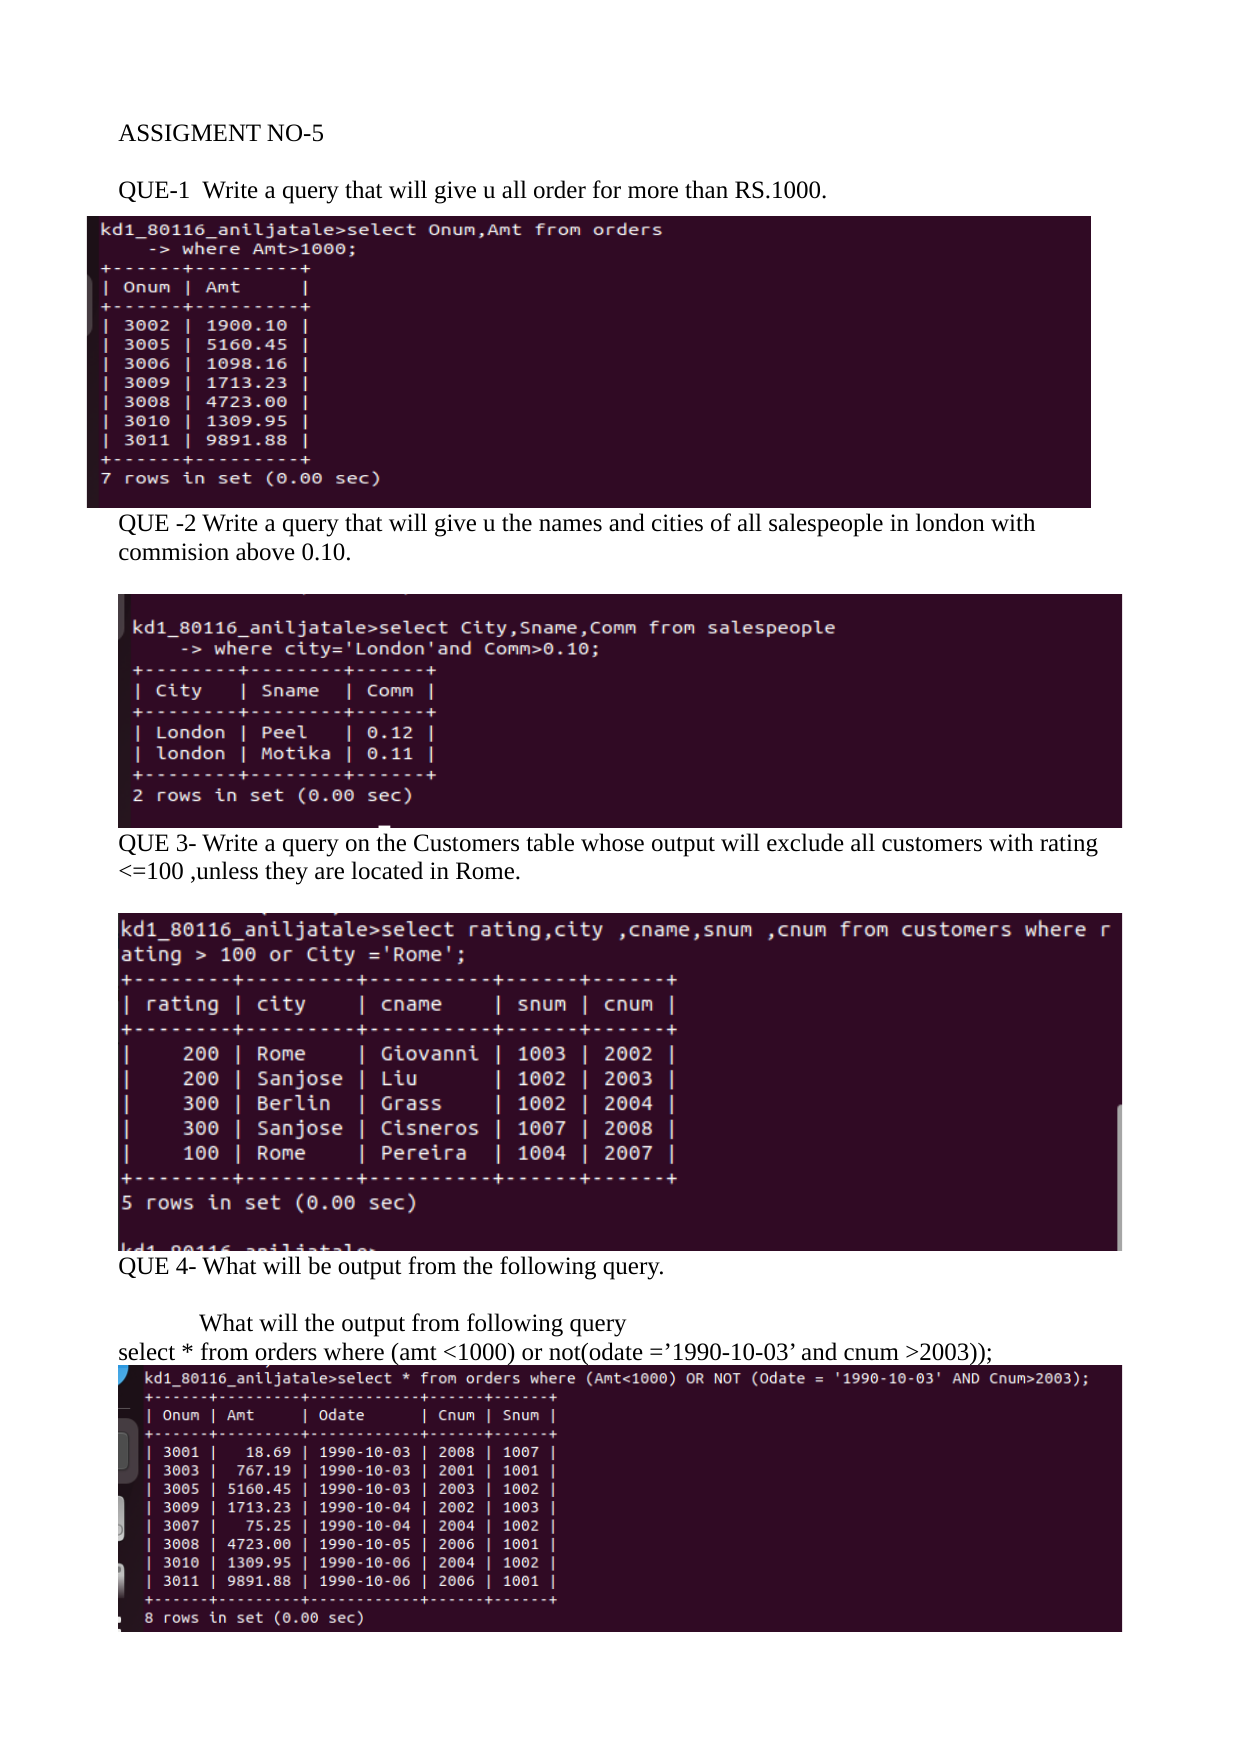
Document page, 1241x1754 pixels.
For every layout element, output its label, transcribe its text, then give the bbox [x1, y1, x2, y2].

text QUE -2 Write a query that will give u the names and cities of all salespeople in london with commision above 0.10. [118, 204, 1122, 566]
text What will the output from following query [118, 1308, 1122, 1337]
picture [118, 1365, 1123, 1632]
picture [118, 594, 1123, 828]
text QUE 3- Write a query on the Customers table whose output will exclude all customers with rating <=100 ,unless they are located in Rome. [118, 828, 1122, 885]
text ASSIGMENT NO-5 [118, 118, 1122, 147]
text QUE-1 Write a query that will give u all order for more than RS.1000. [118, 176, 1122, 204]
picture [86, 216, 1091, 508]
text select * from orders where (amt <1000) or not(odate =’1990-10-03’ and cnum >2003)); [118, 1337, 1122, 1365]
picture [118, 913, 1123, 1251]
text QUE 4- What will be output from the following query. [118, 1251, 1122, 1279]
